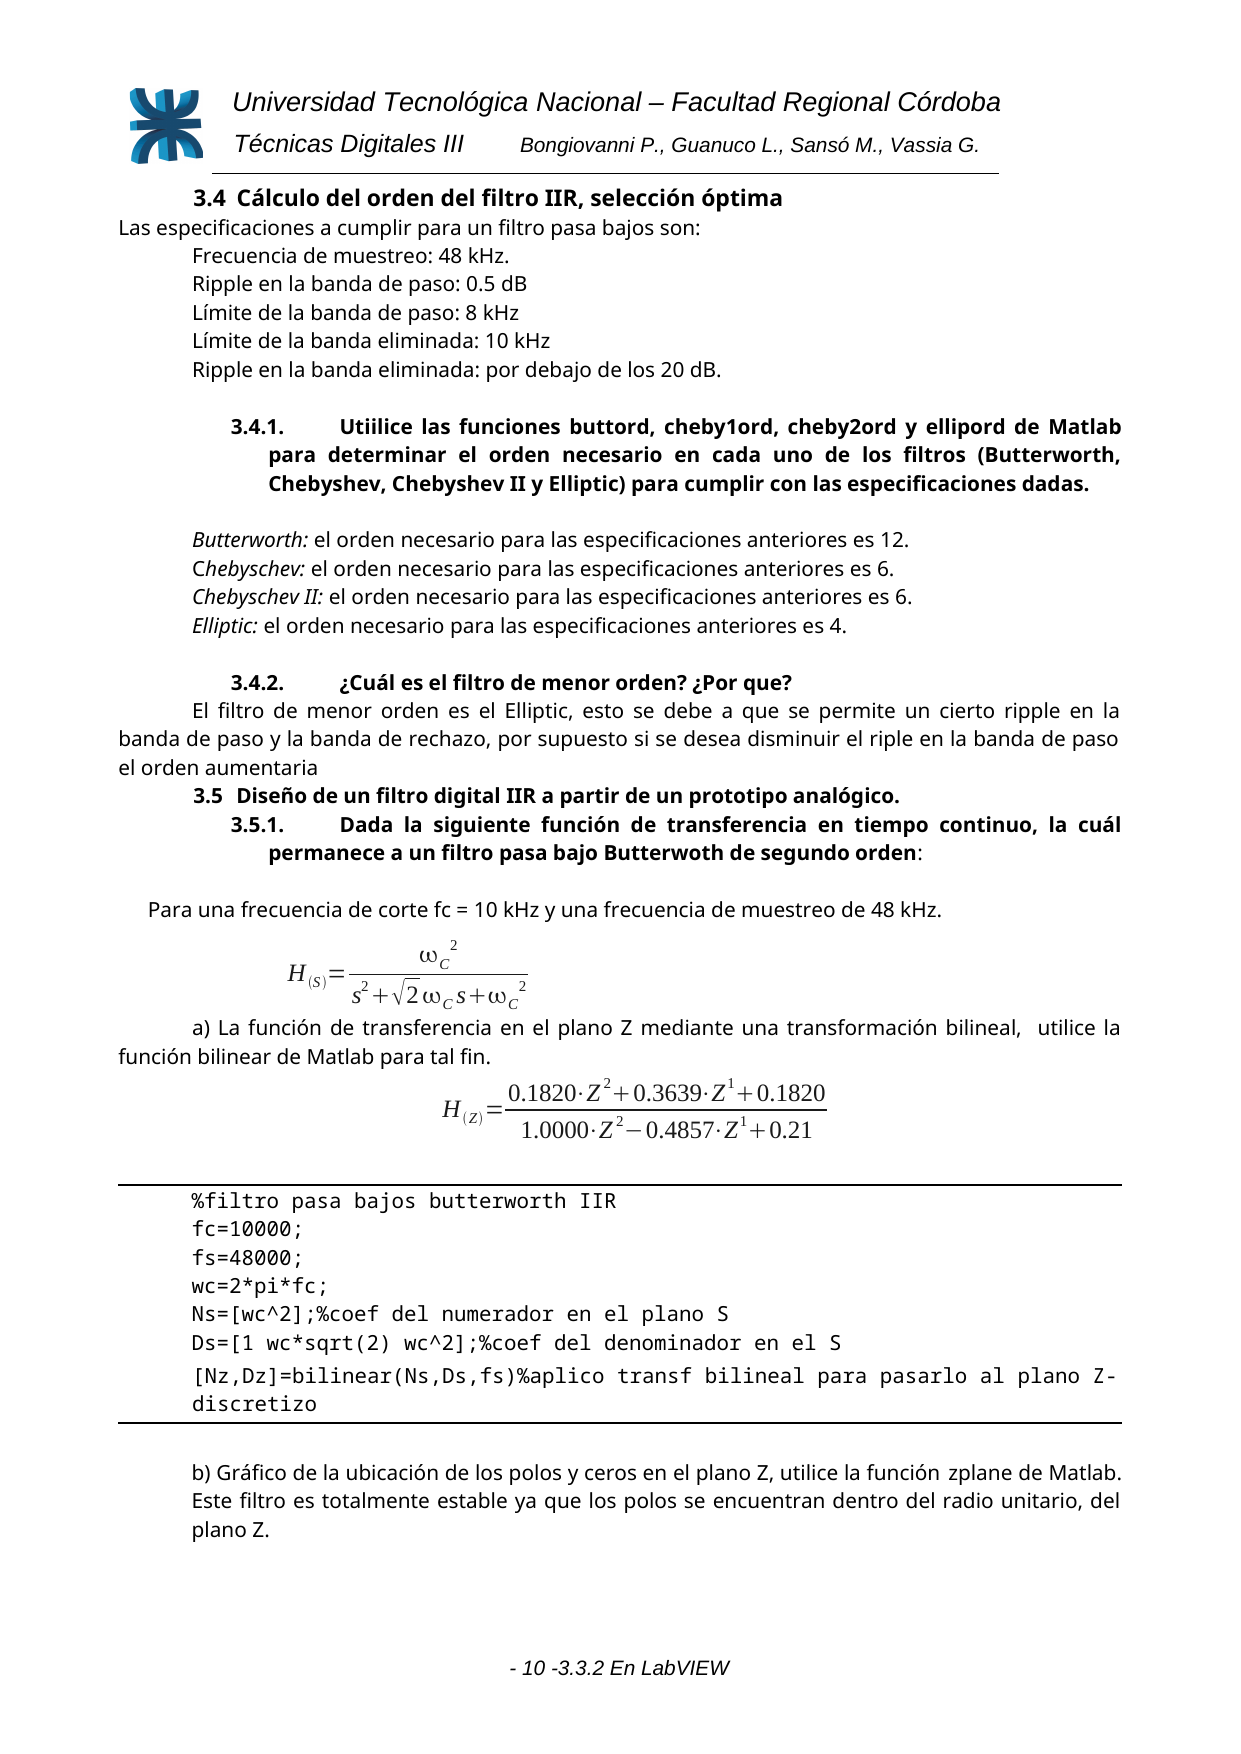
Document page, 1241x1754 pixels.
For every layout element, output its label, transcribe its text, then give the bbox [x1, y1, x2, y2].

text Para una frecuencia de corte fc = 10 kHz y una frecuencia de muestreo de 48 kHz. [148, 895, 1122, 924]
text Ripple en la banda de paso: 0.5 dB [118, 269, 1122, 298]
text Las especificaciones a cumplir para un filtro pasa bajos son: [118, 213, 1122, 241]
text [Nz,Dz]=bilinear(Ns,Ds,fs)%aplico transf bilineal para pasarlo al plano Z- discretizo [118, 1356, 1122, 1422]
text Frecuencia de muestreo: 48 kHz. [118, 241, 1122, 269]
picture [129, 88, 203, 164]
text El filtro de menor orden es el Elliptic, esto se debe a que se permite un cierto ripple en la banda de paso y la banda de rechazo, por supuesto si se desea disminuir el riple en la banda de paso el orden aumentaria [118, 696, 1122, 781]
text a) La función de transferencia en el plano Z mediante una transformación bilineal, utilice la función bilinear de Matlab para tal fin. [118, 1013, 1122, 1070]
list Diseño de un filtro digital IIR a partir de un prototipo analógico. [193, 781, 1122, 810]
text Ripple en la banda eliminada: por debajo de los 20 dB. [118, 355, 1122, 383]
list Utiilice las funciones buttord, cheby1ord, cheby2ord y ellipord de Matlab para determinar el orden necesario en cada uno de los filtros (Butterworth, Chebyshev, Chebyshev II y Elliptic) para cumplir con las especificaciones dadas. [231, 412, 1122, 497]
text b) Gráfico de la ubicación de los polos y ceros en el plano Z, utilice la función zplane de Matlab. Este filtro es totalmente estable ya que los polos se encuentran dentro del radio unitario, del plano Z. [191, 1458, 1122, 1543]
text Límite de la banda eliminada: 10 kHz [118, 326, 1122, 355]
text Límite de la banda de paso: 8 kHz [118, 298, 1122, 326]
list Cálculo del orden del filtro IIR, selección óptima [193, 181, 1122, 213]
text wc=2*pi*fc; [191, 1271, 1122, 1299]
text Ds=[1 wc*sqrt(2) wc^2];%coef del denominador en el S [191, 1328, 1122, 1356]
text fs=48000; [191, 1243, 1122, 1271]
text Chebyschev II: el orden necesario para las especificaciones anteriores es 6. [118, 582, 1122, 611]
list Dada la siguiente función de transferencia en tiempo continuo, la cuál permanece a un filtro pasa bajo Butterwoth de segundo orden: [231, 810, 1122, 867]
text Chebyschev: el orden necesario para las especificaciones anteriores es 6. [118, 554, 1122, 582]
text Butterworth: el orden necesario para las especificaciones anteriores es 12. [118, 526, 1122, 554]
text fc=10000; [191, 1214, 1122, 1243]
text Elliptic: el orden necesario para las especificaciones anteriores es 4. [118, 611, 1122, 639]
text %filtro pasa bajos butterworth IIR [191, 1186, 1122, 1214]
text Ns=[wc^2];%coef del numerador en el plano S [191, 1299, 1122, 1328]
list ¿Cuál es el filtro de menor orden? ¿Por que? [231, 668, 1122, 696]
